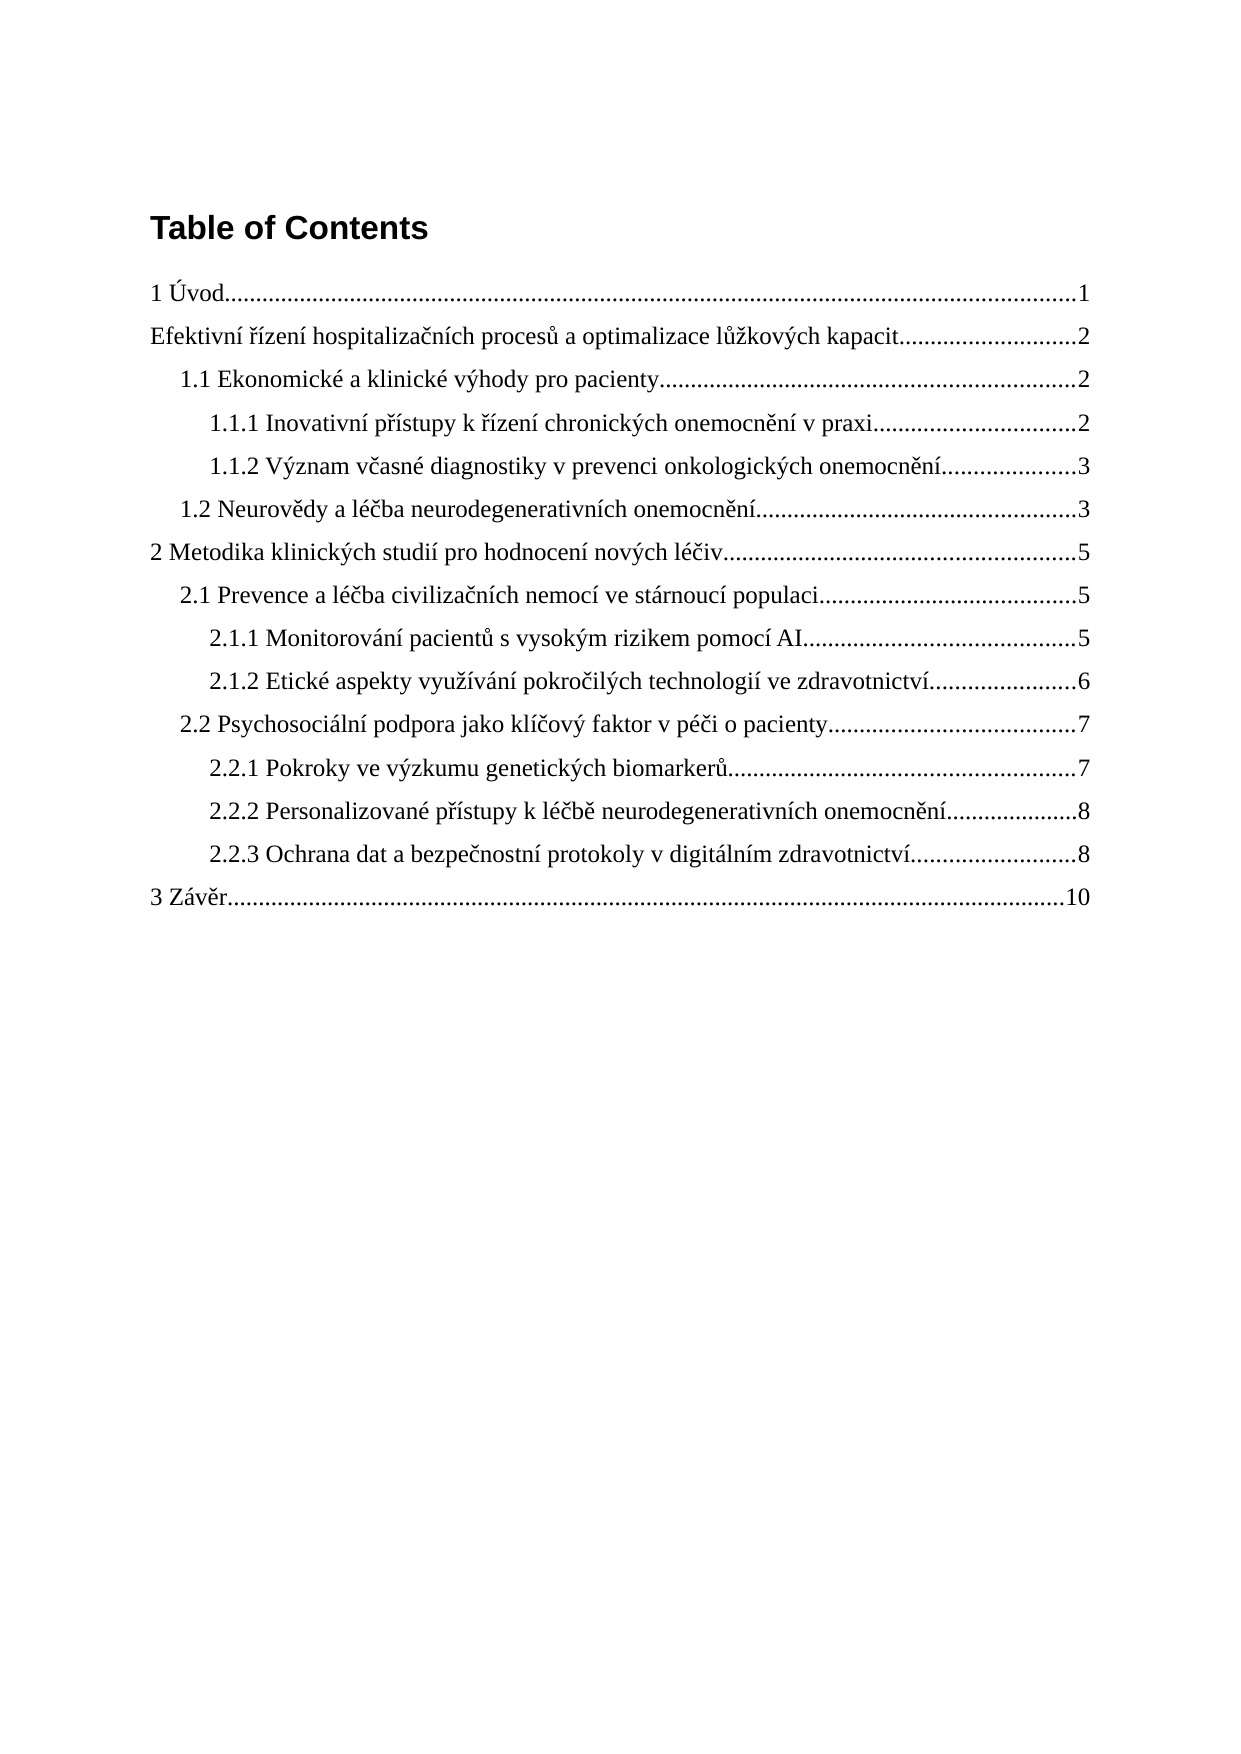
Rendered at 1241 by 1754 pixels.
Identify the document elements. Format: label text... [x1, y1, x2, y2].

text 1.1.2 Význam včasné diagnostiky v prevenci onkologických onemocnění 3 [209, 451, 1090, 479]
text Efektivní řízení hospitalizačních procesů a optimalizace lůžkových kapacit 2 [150, 321, 1090, 350]
text 1 Úvod 1 [150, 278, 1090, 307]
text 1.2 Neurovědy a léčba neurodegenerativních onemocnění 3 [179, 494, 1090, 523]
text 2.1 Prevence a léčba civilizačních nemocí ve stárnoucí populaci 5 [179, 580, 1090, 609]
text 2.2 Psychosociální podpora jako klíčový faktor v péči o pacienty 7 [179, 709, 1090, 738]
text 3 Závěr 10 [150, 882, 1090, 911]
text 2.1.2 Etické aspekty využívání pokročilých technologií ve zdravotnictví 6 [209, 666, 1090, 695]
text 2.2.3 Ochrana dat a bezpečnostní protokoly v digitálním zdravotnictví 8 [209, 839, 1090, 868]
text 1.1 Ekonomické a klinické výhody pro pacienty 2 [179, 364, 1090, 393]
text 2.1.1 Monitorování pacientů s vysokým rizikem pomocí AI 5 [209, 623, 1090, 652]
text 1.1.1 Inovativní přístupy k řízení chronických onemocnění v praxi 2 [209, 408, 1090, 436]
subtitle Table of Contents [150, 208, 1090, 247]
text 2 Metodika klinických studií pro hodnocení nových léčiv 5 [150, 537, 1090, 566]
text 2.2.1 Pokroky ve výzkumu genetických biomarkerů 7 [209, 753, 1090, 781]
text 2.2.2 Personalizované přístupy k léčbě neurodegenerativních onemocnění 8 [209, 796, 1090, 824]
